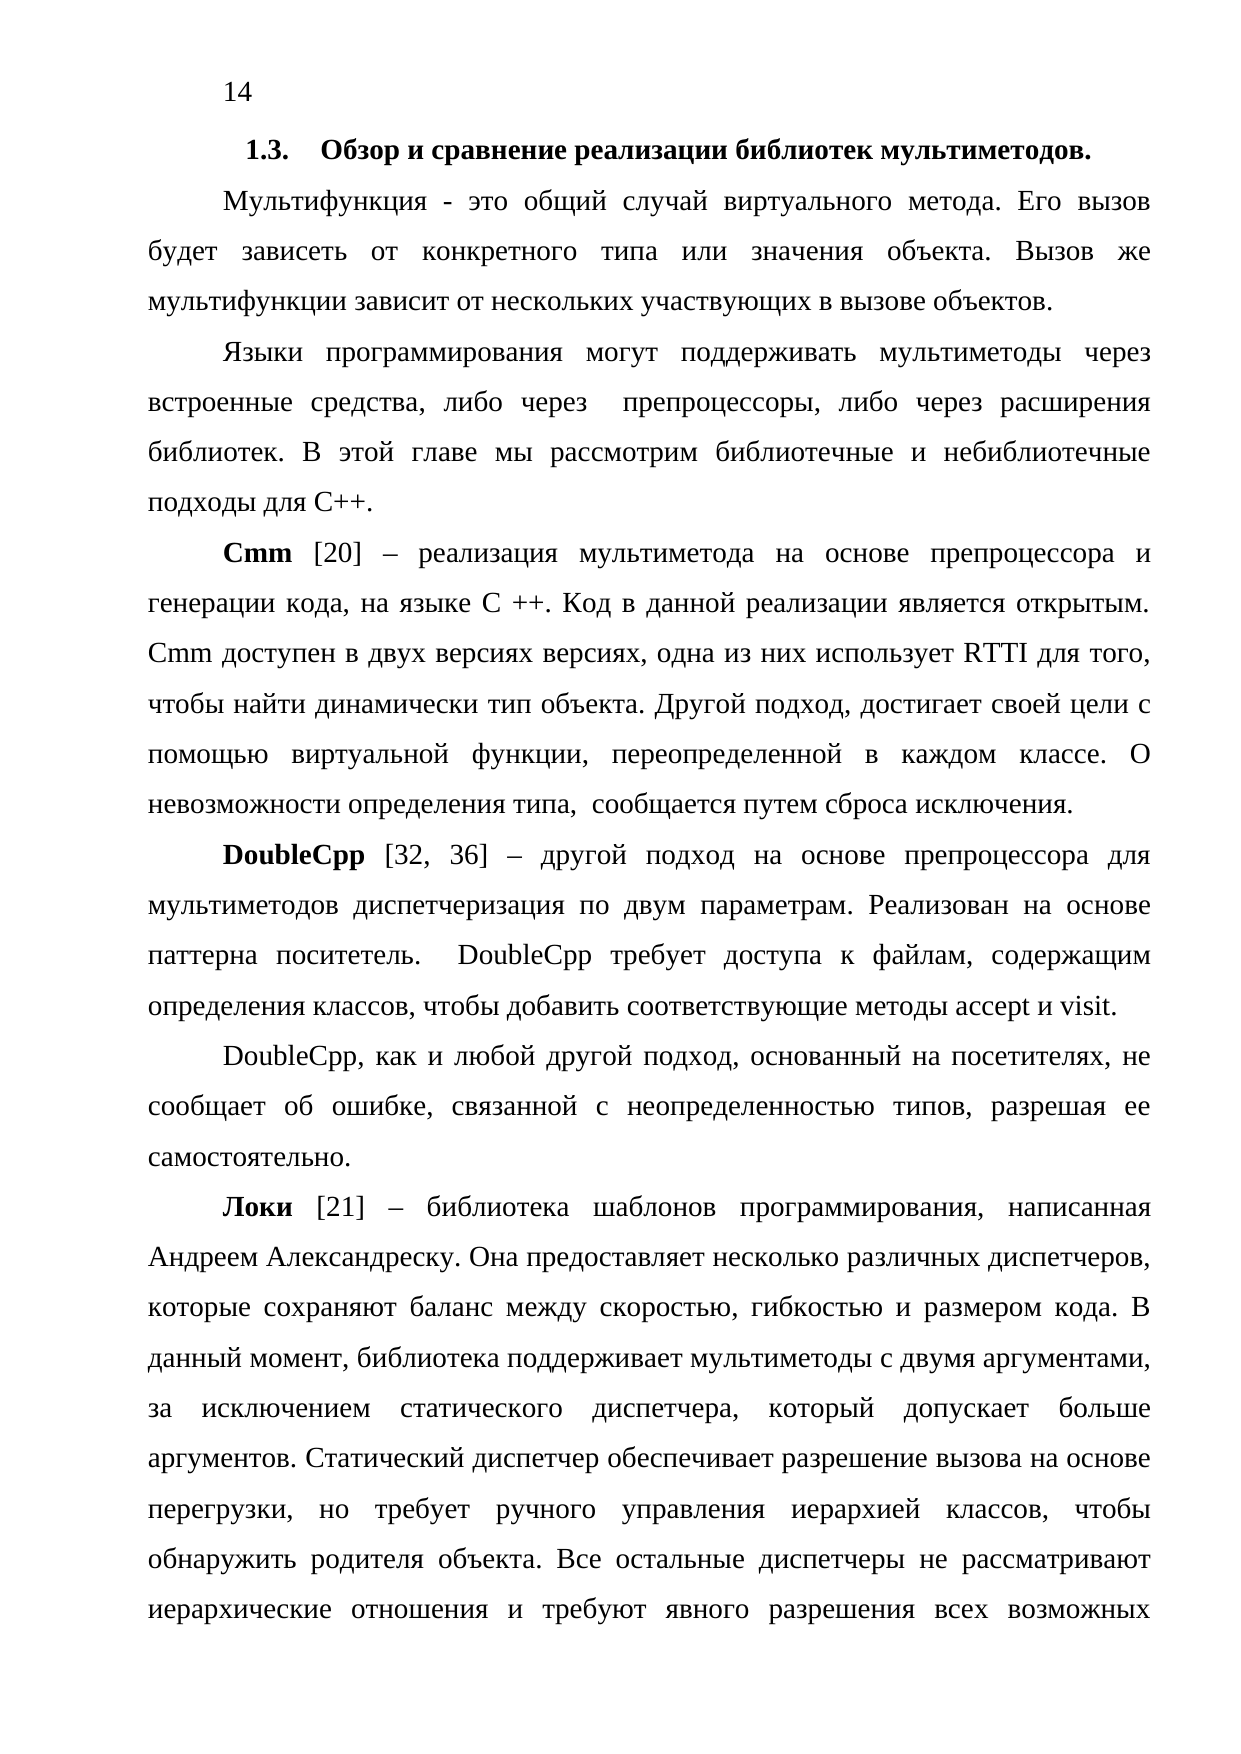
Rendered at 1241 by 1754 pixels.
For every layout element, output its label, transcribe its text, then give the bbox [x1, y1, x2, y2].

text Языки программирования могут поддерживать мультиметоды через встроенные средства, либо через препроцессоры, либо через расширения библиотек. В этой главе мы рассмотрим библиотечные и небиблиотечные подходы для C++. [148, 334, 1152, 518]
subtitle Обзор и сравнение реализации библиотек мультиметодов. [185, 132, 1152, 166]
text DoubleCpp [32, 36] – другой подход на основе препроцессора для мультиметодов диспетчеризация по двум параметрам. Реализован на основе паттерна поситетель. DoubleCpp требует доступа к файлам, содержащим определения классов, чтобы добавить соответствующие методы accept и visit. [148, 837, 1152, 1021]
text DoubleCpp, как и любой другой подход, основанный на посетителях, не сообщает об ошибке, связанной с неопределенностью типов, разрешая ее самостоятельно. [148, 1038, 1152, 1172]
text Локи [21] – библиотека шаблонов программирования, написанная Андреем Александреску. Она предоставляет несколько различных диспетчеров, которые сохраняют баланс между скоростью, гибкостью и размером кода. В данный момент, библиотека поддерживает мультиметоды с двумя аргументами, за исключением статического диспетчера, который допускает больше аргументов. Статический диспетчер обеспечивает разрешение вызова на основе перегрузки, но требует ручного управления иерархией классов, чтобы обнаружить родителя объекта. Все остальные диспетчеры не рассматривают иерархические отношения и требуют явного разрешения всех возможных [148, 1189, 1152, 1625]
text Мультифункция - это общий случай виртуального метода. Его вызов будет зависеть от конкретного типа или значения объекта. Вызов же мультифункции зависит от нескольких участвующих в вызове объектов. [148, 183, 1152, 317]
text Cmm [20] – реализация мультиметода на основе препроцессора и генерации кода, на языке C ++. Код в данной реализации является открытым. Cmm доступен в двух версиях версиях, одна из них использует RTTI для того, чтобы найти динамически тип объекта. Другой подход, достигает своей цели с помощью виртуальной функции, переопределенной в каждом классе. О невозможности определения типа, сообщается путем сброса исключения. [148, 535, 1152, 820]
